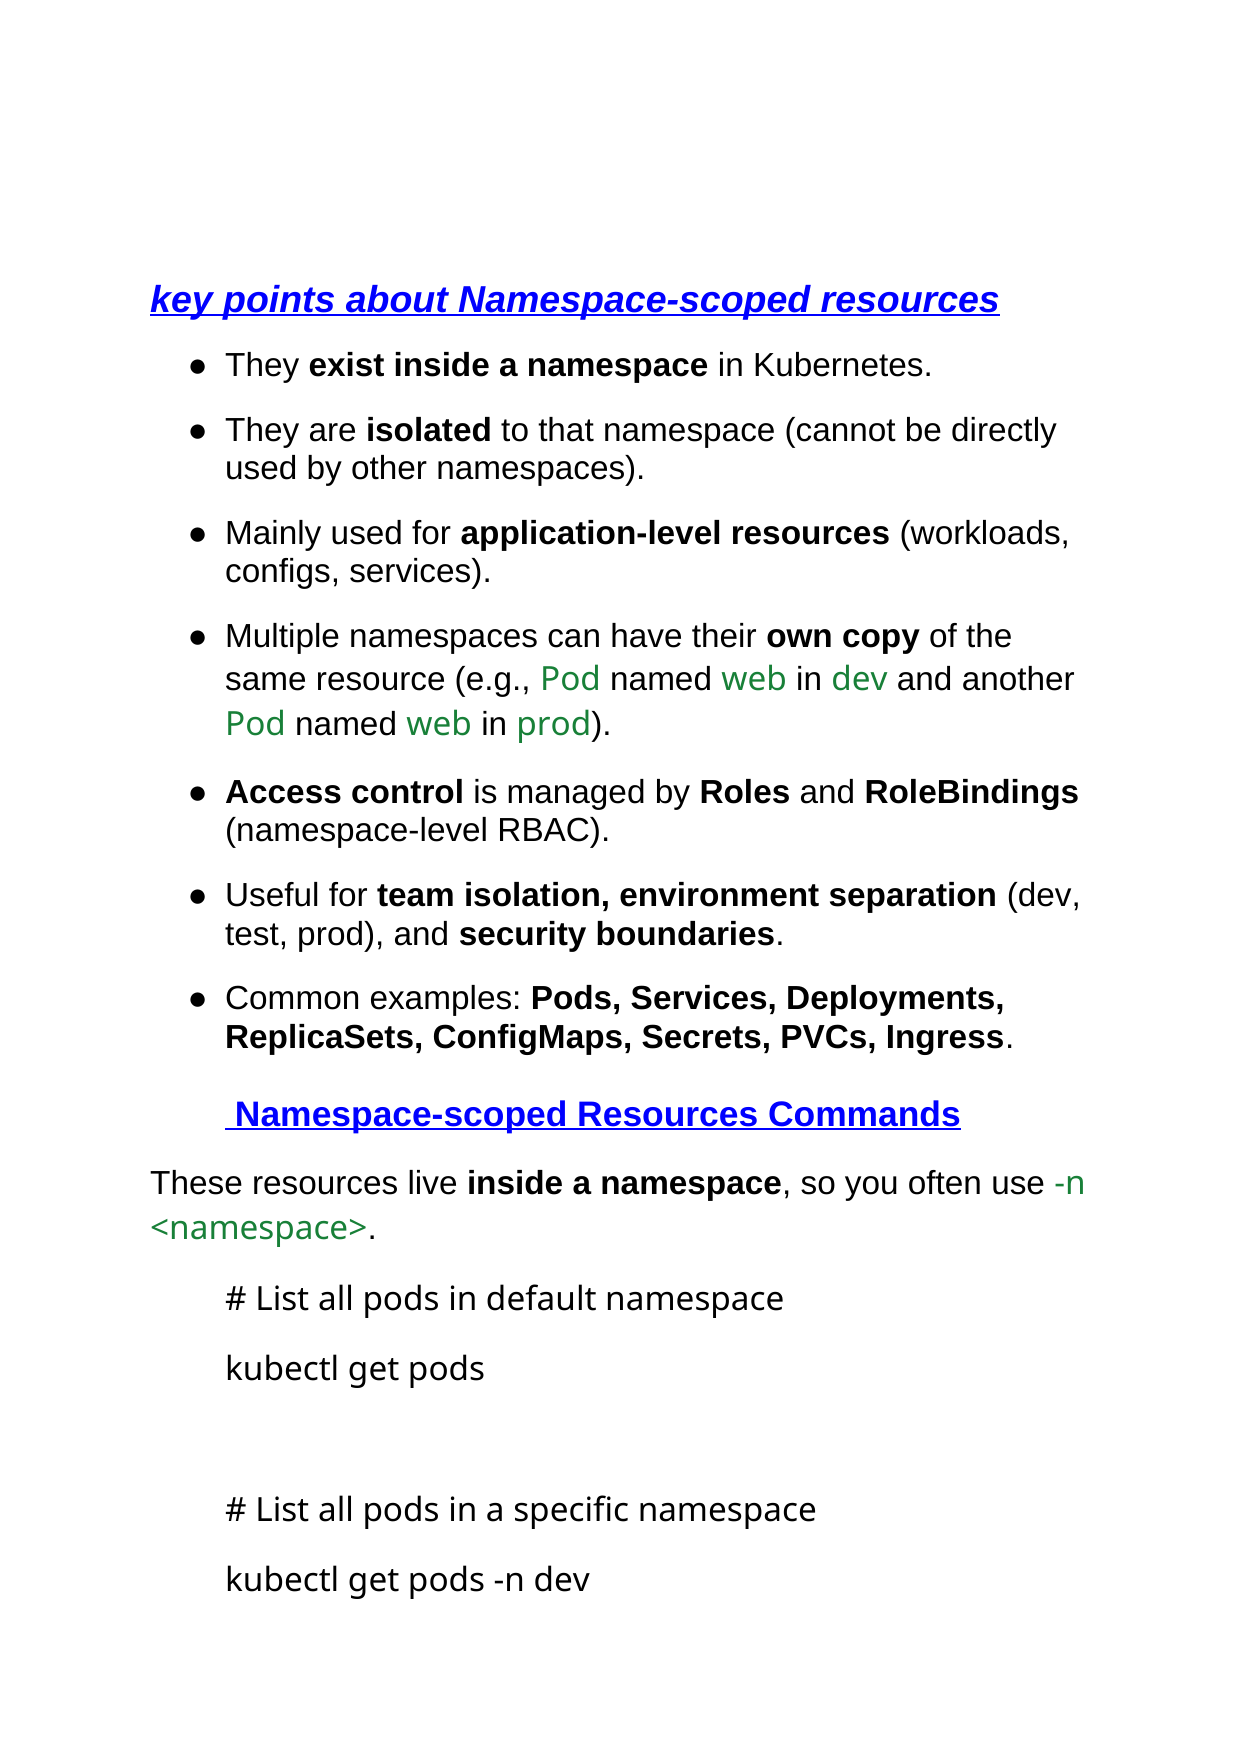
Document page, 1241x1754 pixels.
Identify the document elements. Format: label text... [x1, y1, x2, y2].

list They are isolated to that namespace (cannot be directly used by other namespaces). [187, 410, 1090, 513]
text kubectl get pods -n dev [225, 1556, 1090, 1601]
list Useful for team isolation, environment separation (dev, test, prod), and security boundaries. [187, 875, 1090, 978]
text # List all pods in default namespace [225, 1274, 1090, 1320]
text key points about Namespace-scoped resources [150, 277, 1090, 320]
list They exist inside a namespace in Kubernetes. [187, 345, 1090, 410]
text These resources live inside a namespace, so you often use -n <namespace>. [150, 1158, 1090, 1249]
subtitle Namespace-scoped Resources Commands [225, 1093, 1090, 1133]
text # List all pods in a specific namespace [225, 1486, 1090, 1531]
text kubectl get pods [225, 1345, 1090, 1390]
list Common examples: Pods, Services, Deployments, ReplicaSets, ConfigMaps, Secrets, PVCs, Ingress. [187, 978, 1090, 1055]
list Access control is managed by Roles and RoleBindings (namespace-level RBAC). [187, 772, 1090, 875]
list Multiple namespaces can have their own copy of the same resource (e.g., Pod named web in dev and another Pod named web in prod). [187, 616, 1090, 772]
list Mainly used for application-level resources (workloads, configs, services). [187, 513, 1090, 616]
